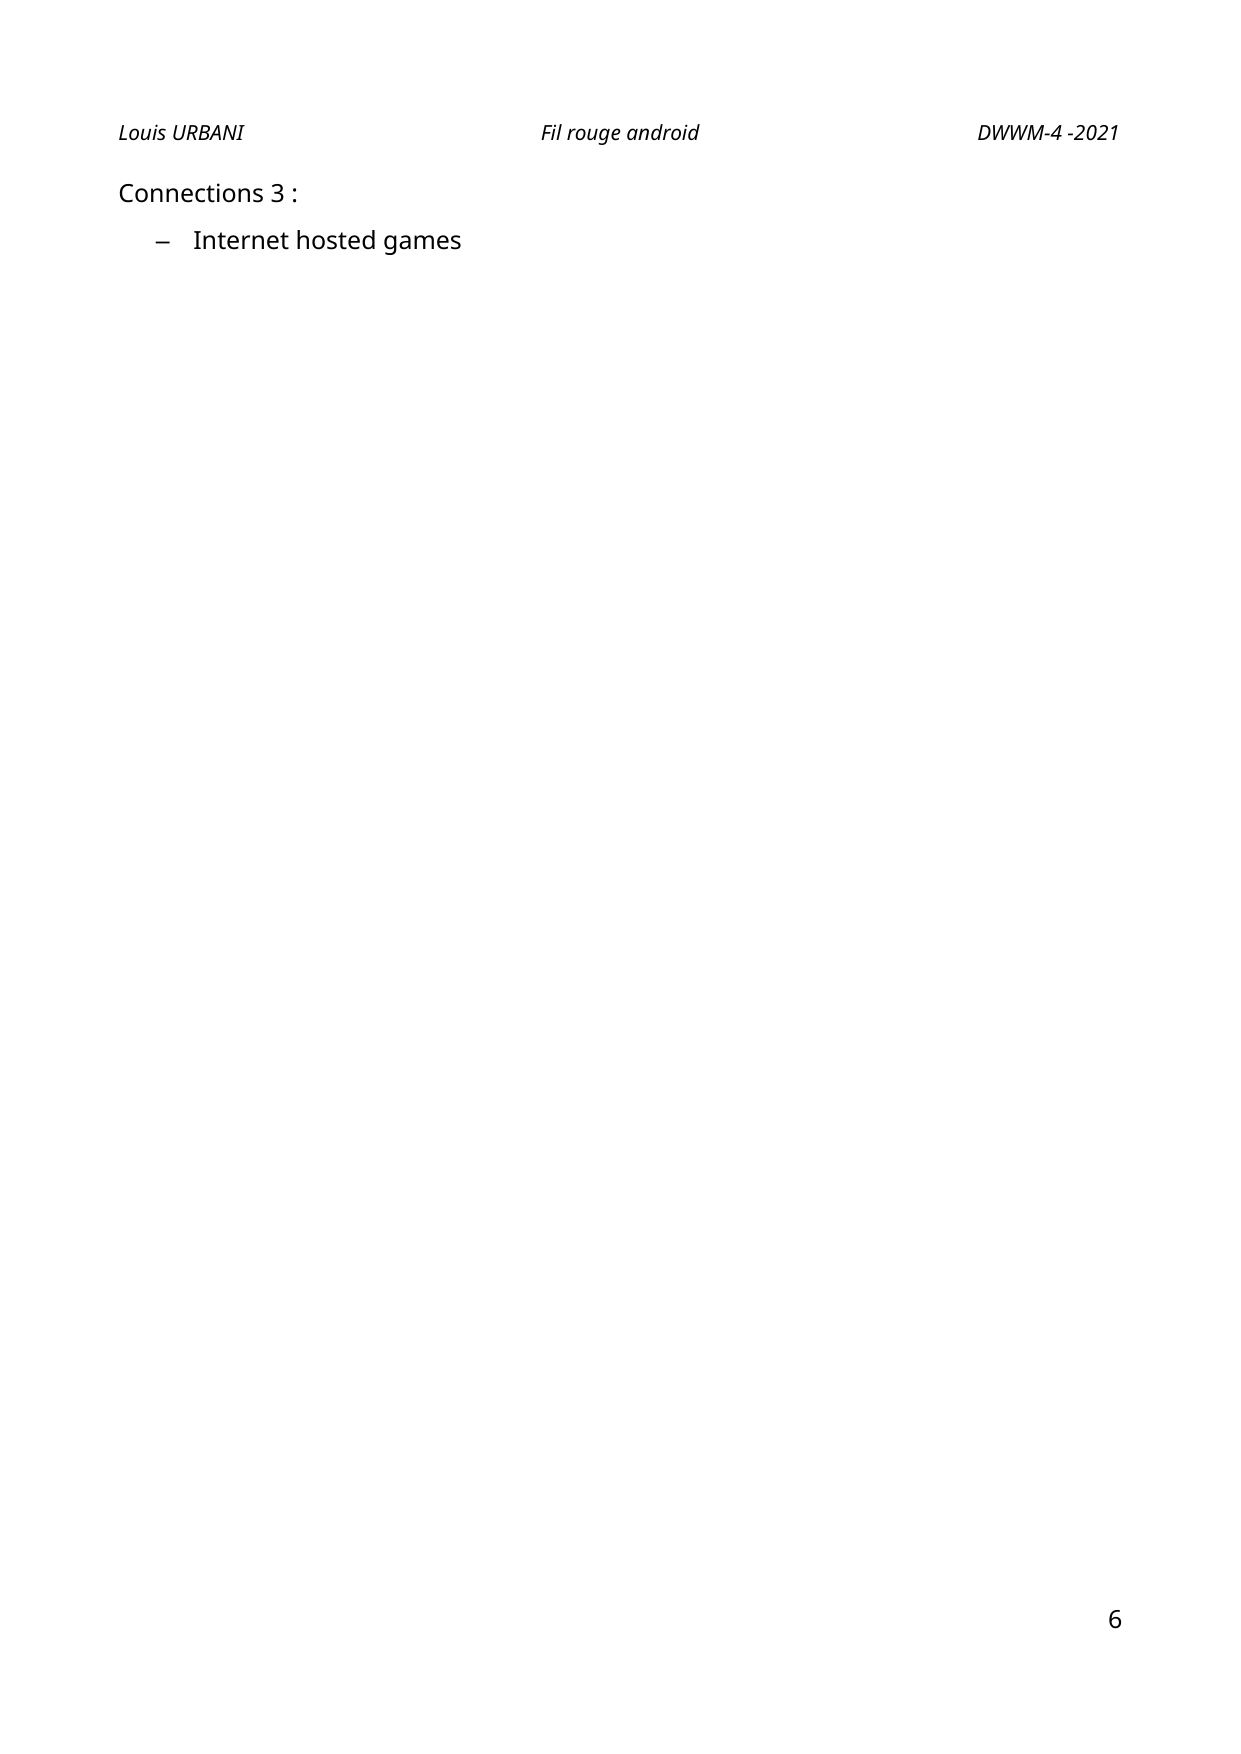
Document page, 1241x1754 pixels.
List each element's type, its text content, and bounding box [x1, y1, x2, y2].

list Internet hosted games [156, 223, 1122, 257]
text Connections 3 : [118, 176, 1122, 210]
